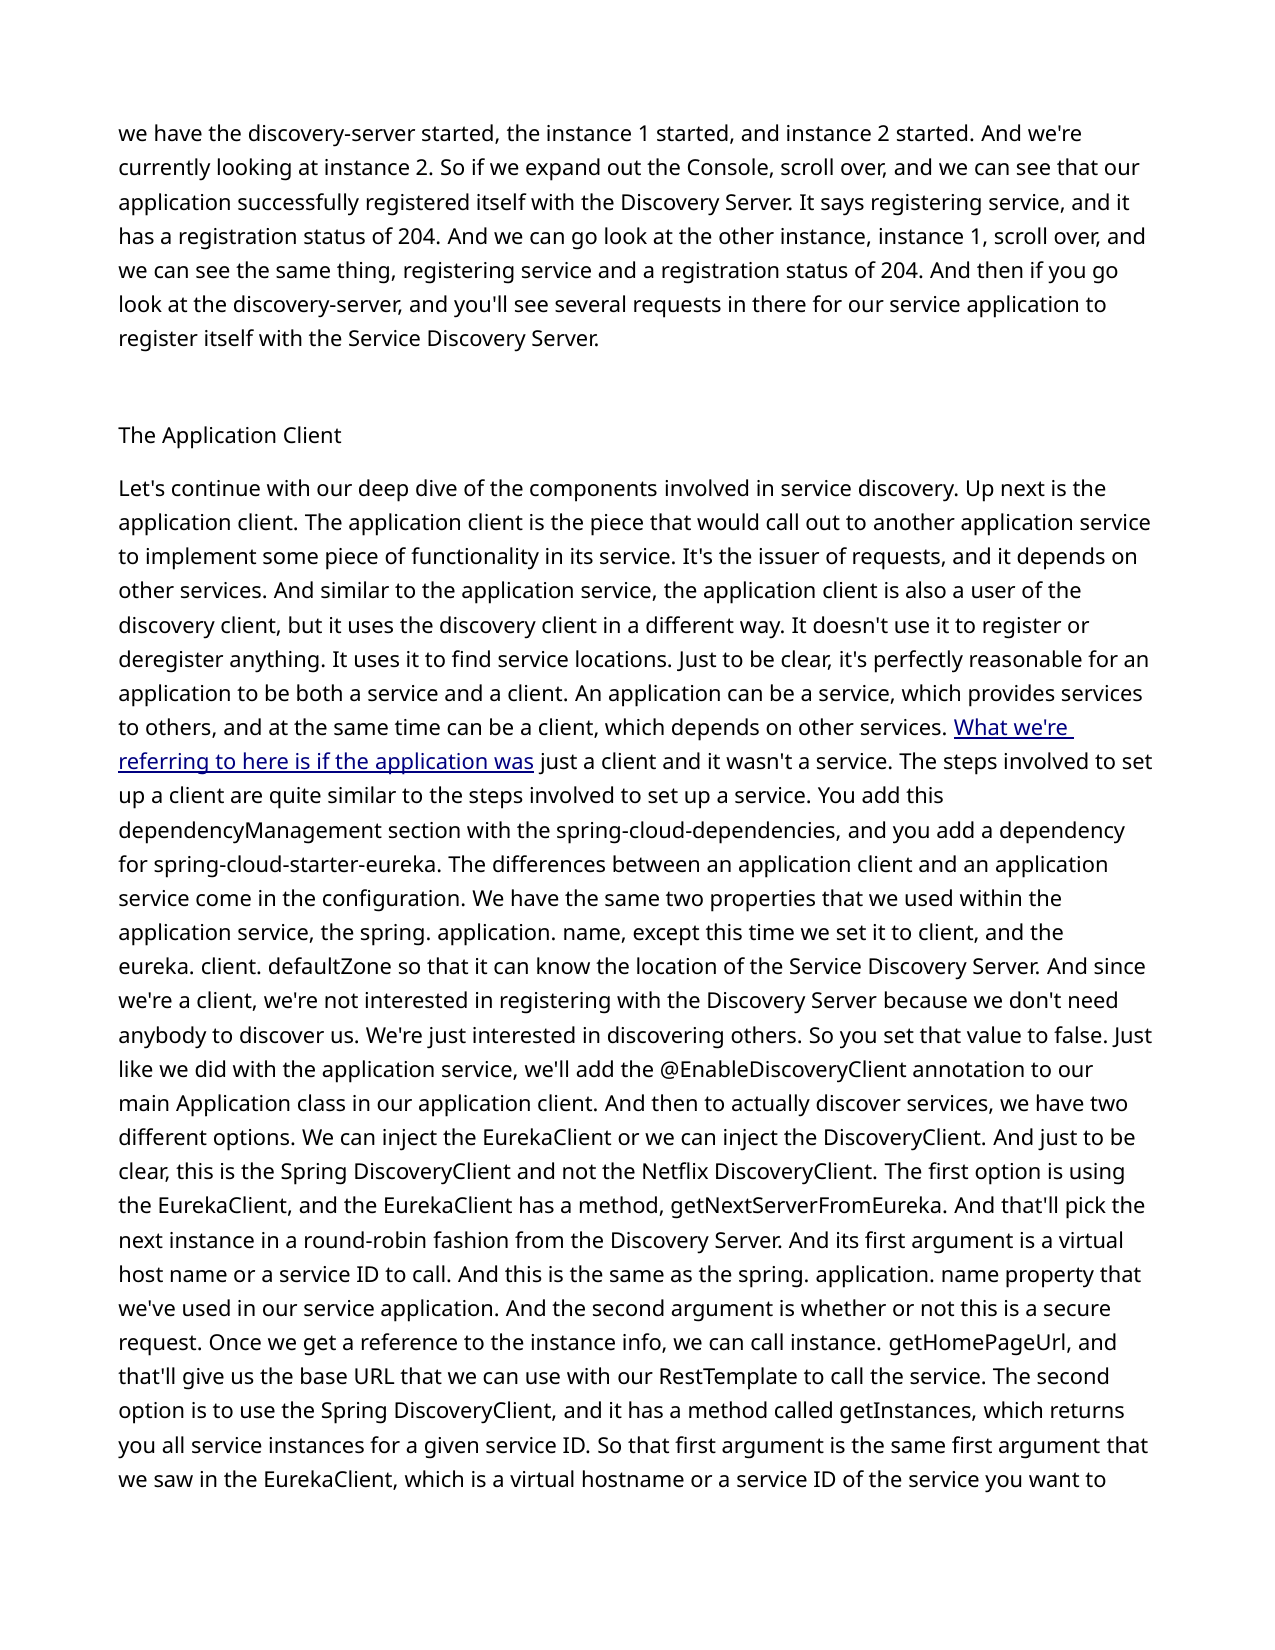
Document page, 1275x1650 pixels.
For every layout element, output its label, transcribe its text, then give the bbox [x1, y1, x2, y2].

text Let's continue with our deep dive of the components involved in service discovery. Up next is the application client. The application client is the piece that would call out to another application service to implement some piece of functionality in its service. It's the issuer of requests, and it depends on other services. And similar to the application service, the application client is also a user of the discovery client, but it uses the discovery client in a different way. It doesn't use it to register or deregister anything. It uses it to find service locations. Just to be clear, it's perfectly reasonable for an application to be both a service and a client. An application can be a service, which provides services to others, and at the same time can be a client, which depends on other services. What we're referring to here is if the application was just a client and it wasn't a service. The steps involved to set up a client are quite similar to the steps involved to set up a service. You add this dependencyManagement section with the spring-cloud-dependencies, and you add a dependency for spring-cloud-starter-eureka. The differences between an application client and an application service come in the configuration. We have the same two properties that we used within the application service, the spring. application. name, except this time we set it to client, and the eureka. client. defaultZone so that it can know the location of the Service Discovery Server. And since we're a client, we're not interested in registering with the Discovery Server because we don't need anybody to discover us. We're just interested in discovering others. So you set that value to false. Just like we did with the application service, we'll add the @EnableDiscoveryClient annotation to our main Application class in our application client. And then to actually discover services, we have two different options. We can inject the EurekaClient or we can inject the DiscoveryClient. And just to be clear, this is the Spring DiscoveryClient and not the Netflix DiscoveryClient. The first option is using the EurekaClient, and the EurekaClient has a method, getNextServerFromEureka. And that'll pick the next instance in a round-robin fashion from the Discovery Server. And its first argument is a virtual host name or a service ID to call. And this is the same as the spring. application. name property that we've used in our service application. And the second argument is whether or not this is a secure request. Once we get a reference to the instance info, we can call instance. getHomePageUrl, and that'll give us the base URL that we can use with our RestTemplate to call the service. The second option is to use the Spring DiscoveryClient, and it has a method called getInstances, which returns you all service instances for a given service ID. So that first argument is the same first argument that we saw in the EurekaClient, which is a virtual hostname or a service ID of the service you want to [118, 473, 1157, 1494]
subtitle The Application Client [118, 420, 1157, 449]
text we have the discovery-server started, the instance 1 started, and instance 2 started. And we're currently looking at instance 2. So if we expand out the Console, scroll over, and we can see that our application successfully registered itself with the Discovery Server. It says registering service, and it has a registration status of 204. And we can go look at the other instance, instance 1, scroll over, and we can see the same thing, registering service and a registration status of 204. And then if you go look at the discovery-server, and you'll see several requests in there for our service application to register itself with the Service Discovery Server. [118, 118, 1157, 353]
